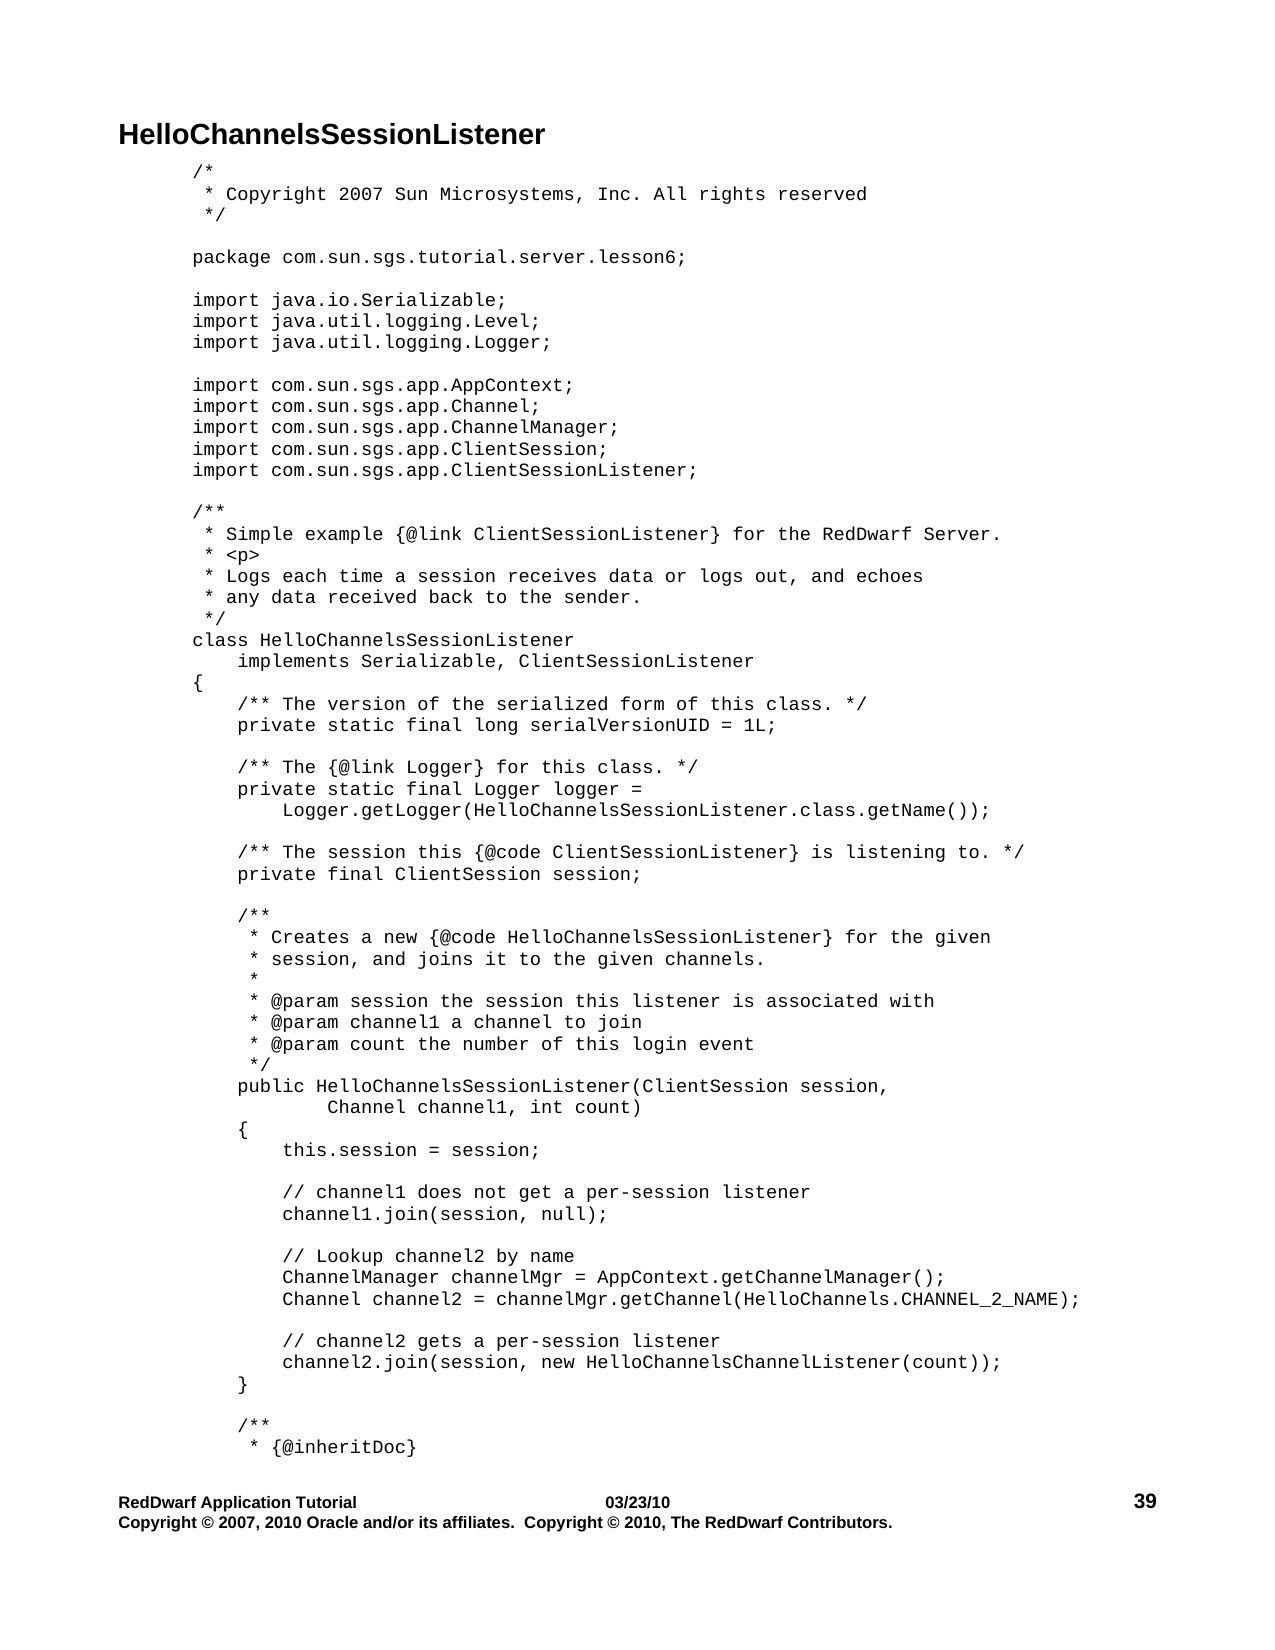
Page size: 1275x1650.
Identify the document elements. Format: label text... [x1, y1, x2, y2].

text /* * Copyright 2007 Sun Microsystems, Inc. All rights reserved */ package com.sun.sgs.tutorial.server.lesson6; import java.io.Serializable; import java.util.logging.Level; import java.util.logging.Logger; import com.sun.sgs.app.AppContext; import com.sun.sgs.app.Channel; import com.sun.sgs.app.ChannelManager; import com.sun.sgs.app.ClientSession; import com.sun.sgs.app.ClientSessionListener; /** * Simple example {@link ClientSessionListener} for the RedDwarf Server. * <p> * Logs each time a session receives data or logs out, and echoes * any data received back to the sender. */ class HelloChannelsSessionListener implements Serializable, ClientSessionListener { /** The version of the serialized form of this class. */ private static final long serialVersionUID = 1L; /** The {@link Logger} for this class. */ private static final Logger logger = Logger.getLogger(HelloChannelsSessionListener.class.getName()); /** The session this {@code ClientSessionListener} is listening to. */ private final ClientSession session; /** * Creates a new {@code HelloChannelsSessionListener} for the given * session, and joins it to the given channels. * * @param session the session this listener is associated with * @param channel1 a channel to join * @param count the number of this login event */ public HelloChannelsSessionListener(ClientSession session, Channel channel1, int count) { this.session = session; // channel1 does not get a per-session listener channel1.join(session, null); // Lookup channel2 by name ChannelManager channelMgr = AppContext.getChannelManager(); Channel channel2 = channelMgr.getChannel(HelloChannels.CHANNEL_2_NAME); // channel2 gets a per-session listener channel2.join(session, new HelloChannelsChannelListener(count)); } /** * {@inheritDoc} [192, 163, 1098, 1459]
subtitle HelloChannelsSessionListener [118, 118, 1157, 151]
